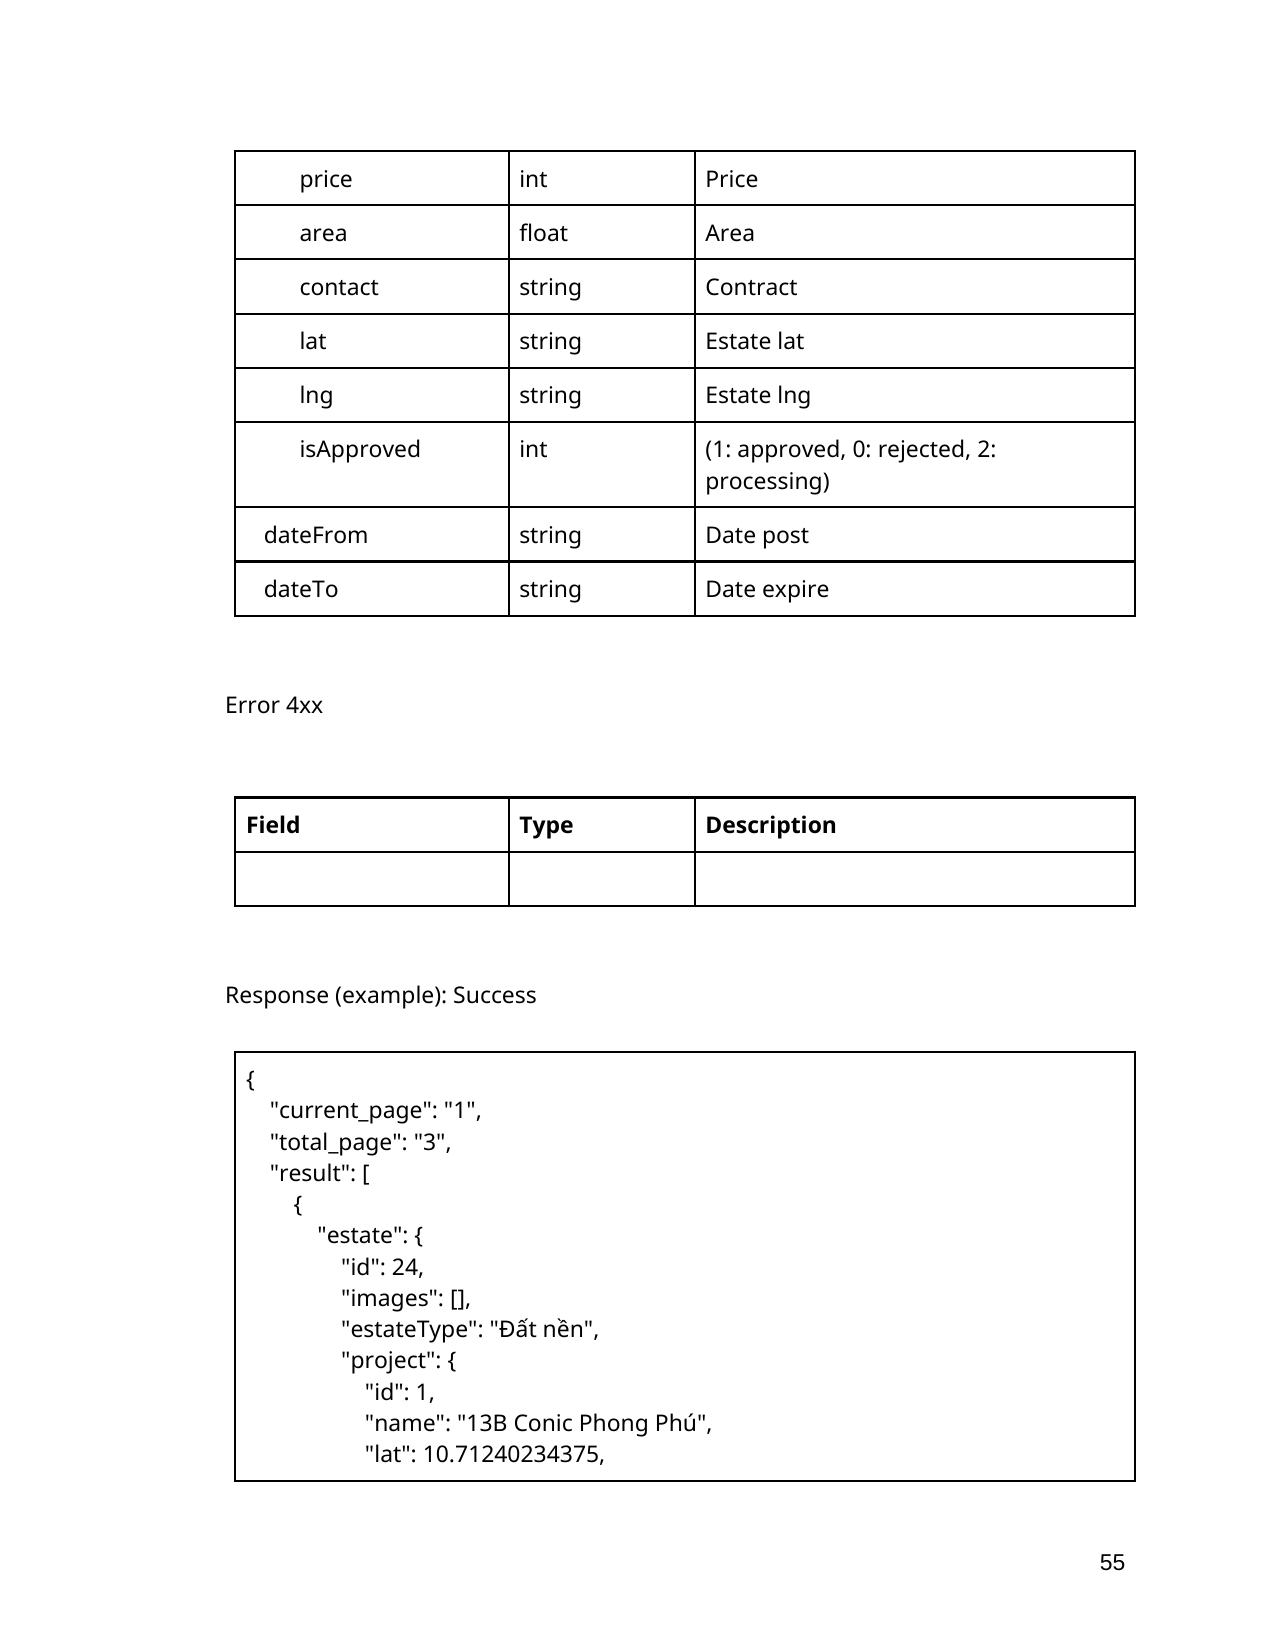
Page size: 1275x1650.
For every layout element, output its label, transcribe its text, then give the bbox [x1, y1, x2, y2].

table_header Field [236, 799, 508, 851]
table_cell Estate lat [696, 315, 1134, 367]
table_header Type [510, 799, 694, 851]
table_cell (1: approved, 0: rejected, 2: processing) [696, 423, 1134, 506]
table_cell string [510, 508, 694, 560]
table_cell price [236, 152, 508, 204]
table_cell isApproved [236, 423, 508, 506]
table_header Description [696, 799, 1134, 851]
table_cell Date post [696, 508, 1134, 560]
table_cell string [510, 369, 694, 421]
table_header { "current_page": "1", "total_page": "3", "result": [ { "estate": { "id": 24, "images": [], "estateType": "Đất nền", "project": { "id": 1, "name": "13B Conic Phong Phú", "lat": 10.71240234375, [236, 1053, 1134, 1480]
table_cell string [510, 563, 694, 614]
table_cell Estate lng [696, 369, 1134, 421]
table_cell int [510, 152, 694, 204]
table_cell int [510, 423, 694, 506]
text Response (example): Success [225, 979, 1125, 1010]
table_cell [236, 853, 508, 905]
table_cell area [236, 206, 508, 258]
table_cell dateTo [236, 563, 508, 614]
table_cell lng [236, 369, 508, 421]
table_cell Area [696, 206, 1134, 258]
table_cell dateFrom [236, 508, 508, 560]
table_cell lat [236, 315, 508, 367]
table_cell Price [696, 152, 1134, 204]
table_cell string [510, 260, 694, 312]
table_cell contact [236, 260, 508, 312]
table_cell Date expire [696, 563, 1134, 614]
table_cell string [510, 315, 694, 367]
table_cell float [510, 206, 694, 258]
table_cell [696, 853, 1134, 905]
table_cell Contract [696, 260, 1134, 312]
text Error 4xx [225, 688, 1125, 720]
table_cell [510, 853, 694, 905]
